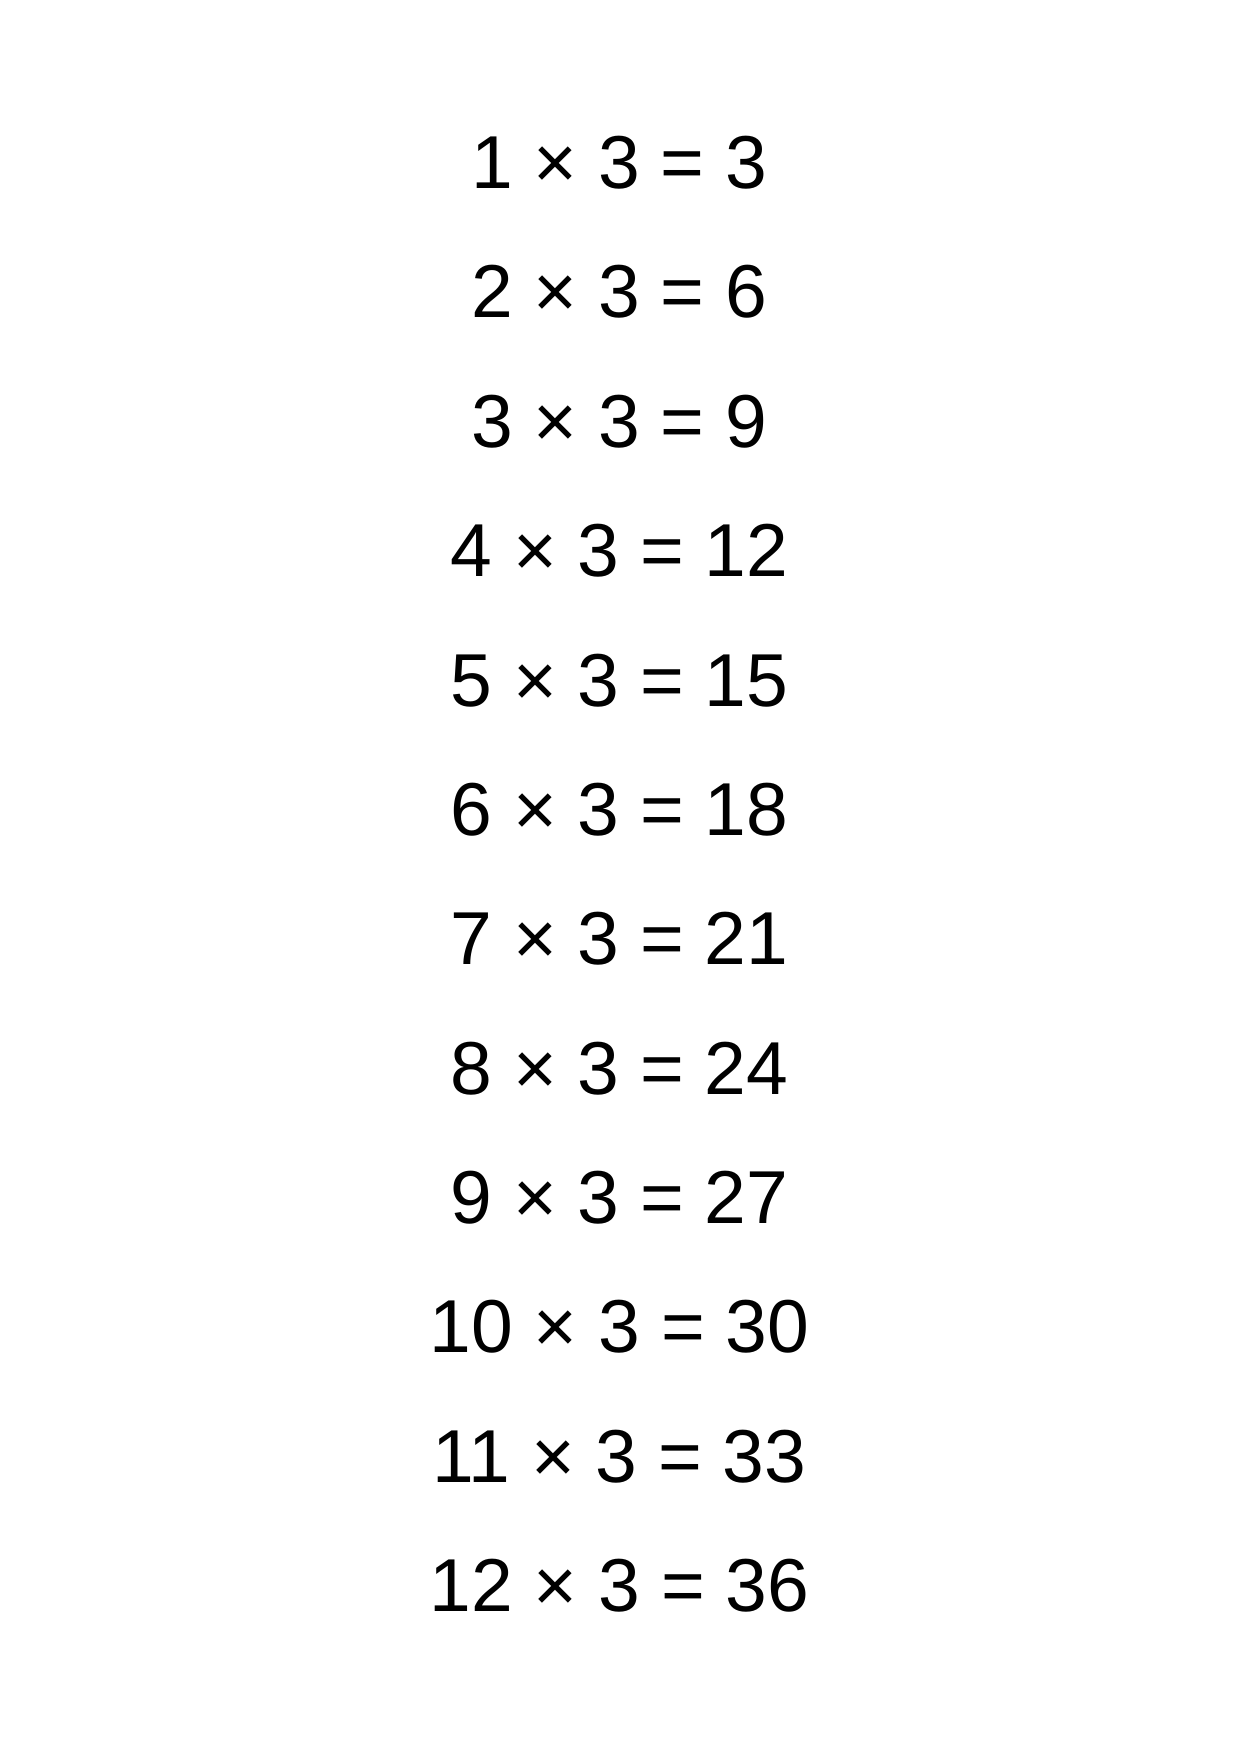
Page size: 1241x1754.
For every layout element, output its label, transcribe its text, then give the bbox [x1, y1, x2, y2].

text 11 × 3 = 33 [85, 1412, 1153, 1498]
text 1 × 3 = 3 [85, 118, 1153, 204]
text 3 × 3 = 9 [85, 377, 1153, 463]
text 9 × 3 = 27 [85, 1153, 1153, 1239]
text 12 × 3 = 36 [85, 1541, 1153, 1627]
text 7 × 3 = 21 [85, 894, 1153, 981]
text 4 × 3 = 12 [85, 506, 1153, 592]
text 6 × 3 = 18 [85, 765, 1153, 851]
text 10 × 3 = 30 [85, 1282, 1153, 1369]
text 5 × 3 = 15 [85, 636, 1153, 722]
text 2 × 3 = 6 [85, 247, 1153, 334]
text 8 × 3 = 24 [85, 1024, 1153, 1110]
